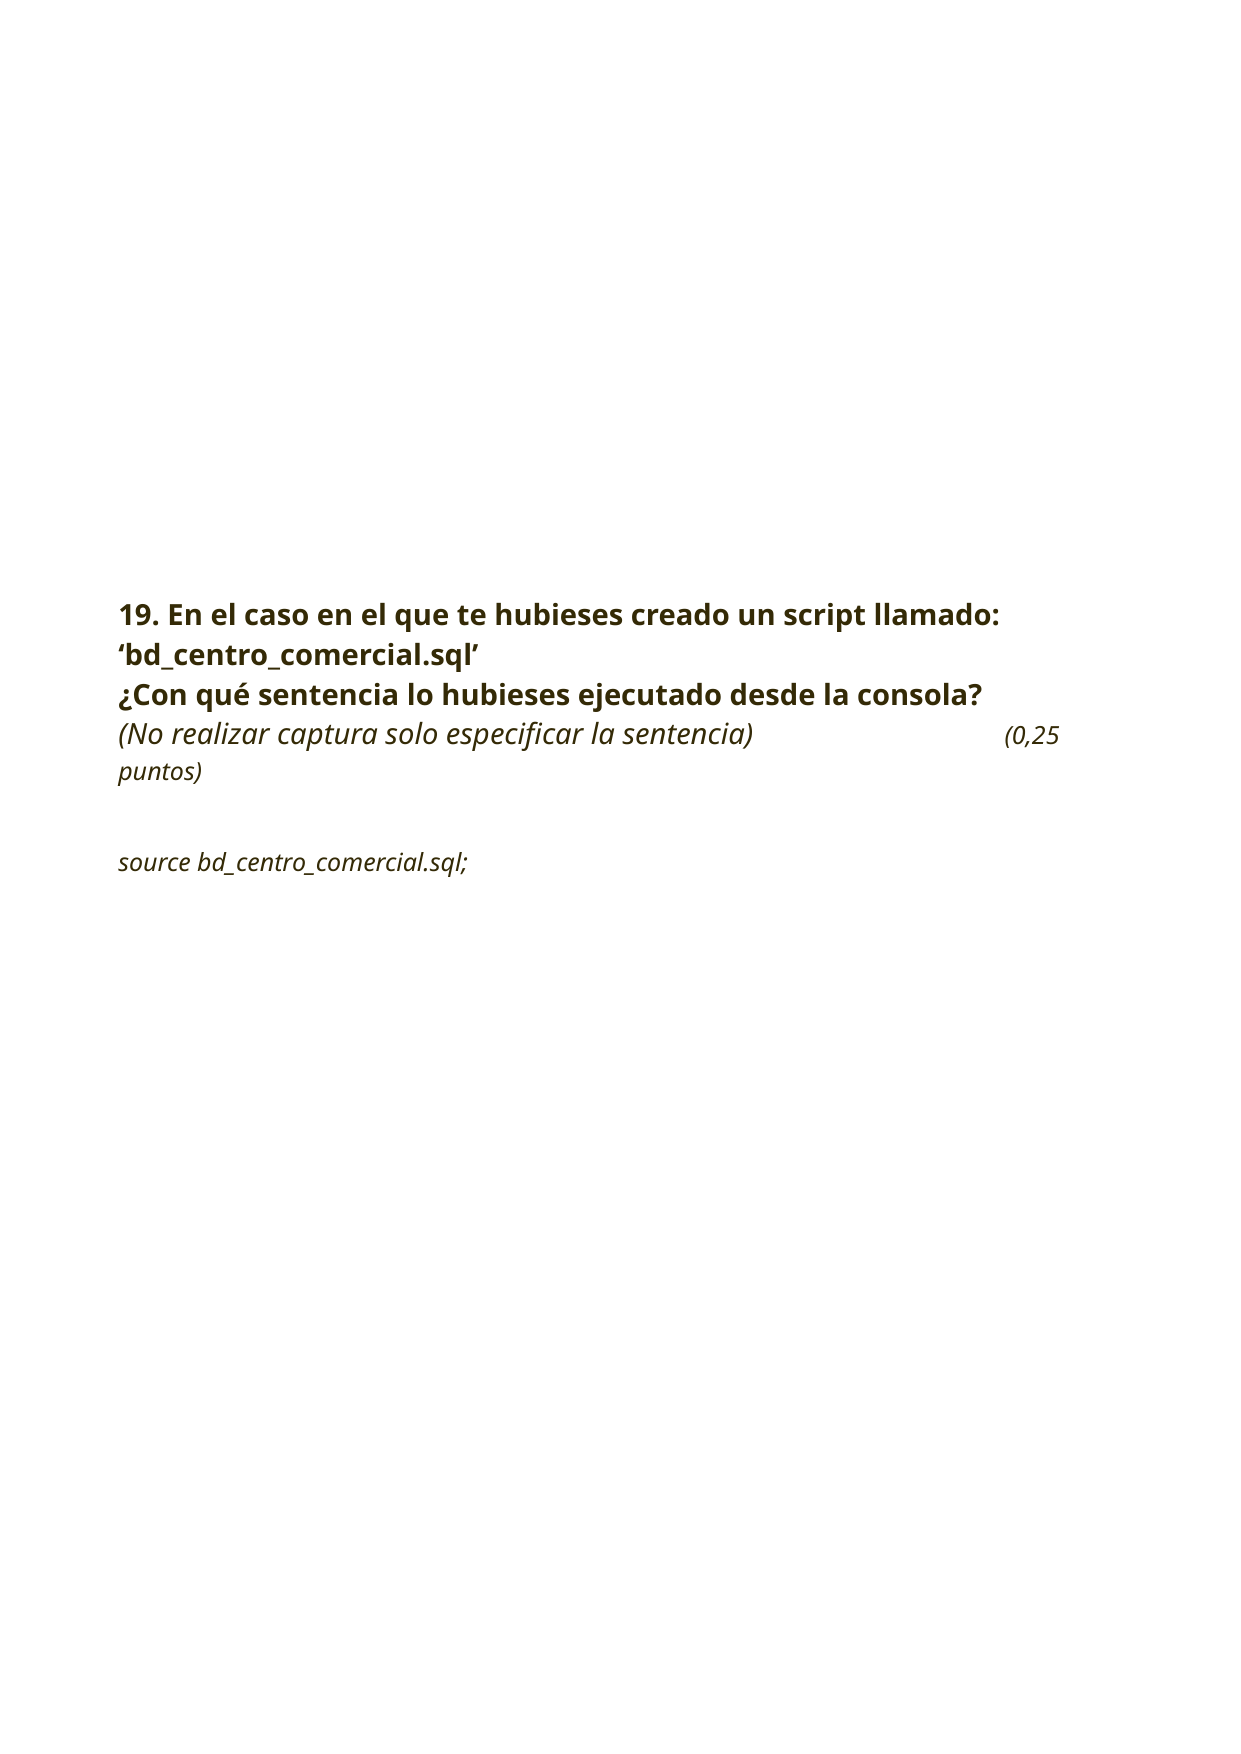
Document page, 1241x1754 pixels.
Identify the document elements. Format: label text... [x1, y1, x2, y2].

text ¿Con qué sentencia lo hubieses ejecutado desde la consola? [118, 674, 1122, 713]
text source bd_centro_comercial.sql; [118, 845, 1122, 879]
text 19. En el caso en el que te hubieses creado un script llamado: ‘bd_centro_comercial.sql’ [118, 594, 1122, 674]
text (No realizar captura solo especificar la sentencia) (0,25 puntos) [118, 713, 1122, 787]
